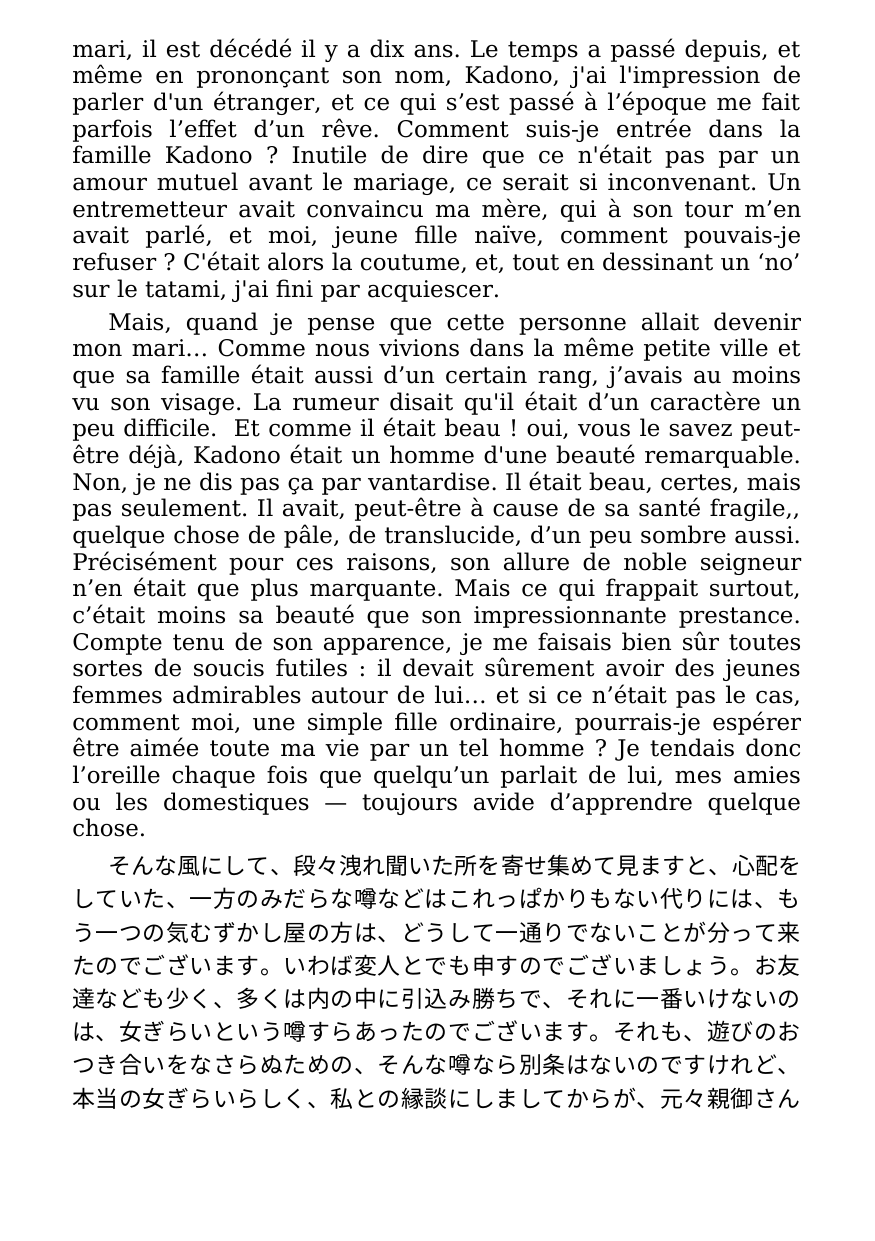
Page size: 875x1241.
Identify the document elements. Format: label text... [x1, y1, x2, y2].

text mari, il est décédé il y a dix ans. Le temps a passé depuis, et même en prononçant son nom, Kadono, j'ai l'impression de parler d'un étranger, et ce qui s’est passé à l’époque me fait parfois l’effet d’un rêve. Comment suis-je entrée dans la famille Kadono ? Inutile de dire que ce n'était pas par un amour mutuel avant le mariage, ce serait si inconvenant. Un entremetteur avait convaincu ma mère, qui à son tour m’en avait parlé, et moi, jeune fille naïve, comment pouvais-je refuser ? C'était alors la coutume, et, tout en dessinant un ‘no’ sur le tatami, j'ai fini par acquiescer. [72, 36, 802, 303]
text そんな風にして、段々洩れ聞いた所を寄せ集めて見ますと、心配をしていた、一方のみだらな噂などはこれっぱかりもない代りには、もう一つの気むずかし屋の方は、どうして一通りでないことが分って来たのでございます。いわば変人とでも申すのでございましょう。お友達なども少く、多くは内の中に引込み勝ちで、それに一番いけないのは、女ぎらいという噂すらあったのでございます。それも、遊びのおつき合いをなさらぬための、そんな噂なら別条はないのですけれど、本当の女ぎらいらしく、私との縁談にしましてからが、元々親御さん [72, 848, 802, 1114]
text Mais, quand je pense que cette personne allait devenir mon mari… Comme nous vivions dans la même petite ville et que sa famille était aussi d’un certain rang, j’avais au moins vu son visage. La rumeur disait qu'il était d’un caractère un peu difficile. Et comme il était beau ! oui, vous le savez peut-être déjà, Kadono était un homme d'une beauté remarquable. Non, je ne dis pas ça par vantardise. Il était beau, certes, mais pas seulement. Il avait, peut-être à cause de sa santé fragile,, quelque chose de pâle, de translucide, d’un peu sombre aussi. Précisément pour ces raisons, son allure de noble seigneur n’en était que plus marquante. Mais ce qui frappait surtout, c’était moins sa beauté que son impressionnante prestance. Compte tenu de son apparence, je me faisais bien sûr toutes sortes de soucis futiles : il devait sûrement avoir des jeunes femmes admirables autour de lui… et si ce n’était pas le cas, comment moi, une simple fille ordinaire, pourrais-je espérer être aimée toute ma vie par un tel homme ? Je tendais donc l’oreille chaque fois que quelqu’un parlait de lui, mes amies ou les domestiques — toujours avide d’apprendre quelque chose. [72, 309, 802, 842]
